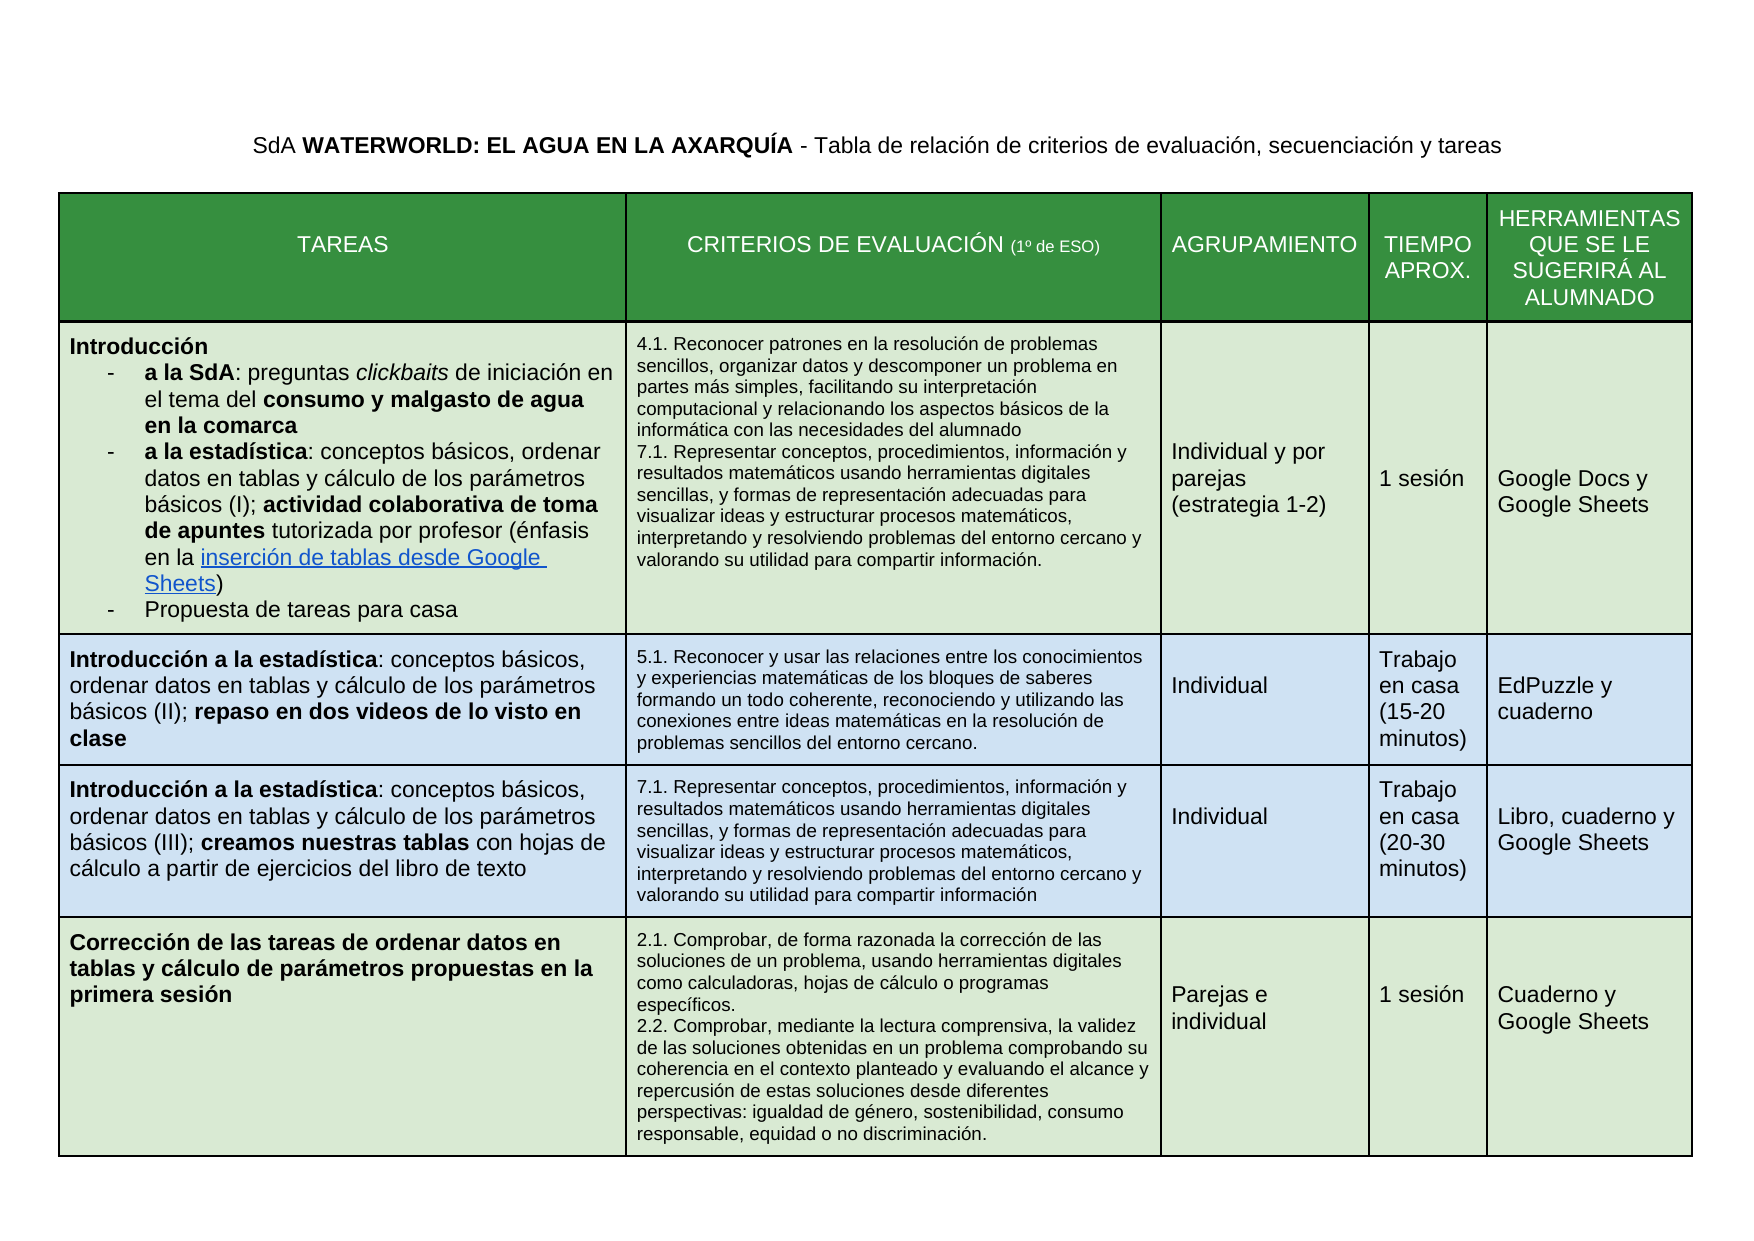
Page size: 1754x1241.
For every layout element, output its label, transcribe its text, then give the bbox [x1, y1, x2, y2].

table_header CRITERIOS DE EVALUACIÓN (1º de ESO) [627, 194, 1160, 320]
table_cell 1 sesión [1370, 918, 1486, 1155]
table_header TAREAS [60, 194, 625, 320]
table_cell Introducción a la estadística: conceptos básicos, ordenar datos en tablas y cálculo de los parámetros básicos (III); creamos nuestras tablas con hojas de cálculo a partir de ejercicios del libro de texto [60, 766, 625, 916]
table_header AGRUPAMIENTO [1162, 194, 1368, 320]
table_header TIEMPO APROX. [1370, 194, 1486, 320]
table_cell 4.1. Reconocer patrones en la resolución de problemas sencillos, organizar datos y descomponer un problema en partes más simples, facilitando su interpretación computacional y relacionando los aspectos básicos de la informática con las necesidades del alumnado 7.1. Representar conceptos, procedimientos, información y resultados matemáticos usando herramientas digitales sencillas, y formas de representación adecuadas para visualizar ideas y estructurar procesos matemáticos, interpretando y resolviendo problemas del entorno cercano y valorando su utilidad para compartir información. [627, 323, 1160, 633]
table_cell Parejas e individual [1162, 918, 1368, 1155]
table_cell 2.1. Comprobar, de forma razonada la corrección de las soluciones de un problema, usando herramientas digitales como calculadoras, hojas de cálculo o programas específicos. 2.2. Comprobar, mediante la lectura comprensiva, la validez de las soluciones obtenidas en un problema comprobando su coherencia en el contexto planteado y evaluando el alcance y repercusión de estas soluciones desde diferentes perspectivas: igualdad de género, sostenibilidad, consumo responsable, equidad o no discriminación. [627, 918, 1160, 1155]
table_cell Trabajo en casa (15-20 minutos) [1370, 635, 1486, 764]
table_cell Libro, cuaderno y Google Sheets [1488, 766, 1691, 916]
table_cell 7.1. Representar conceptos, procedimientos, información y resultados matemáticos usando herramientas digitales sencillas, y formas de representación adecuadas para visualizar ideas y estructurar procesos matemáticos, interpretando y resolviendo problemas del entorno cercano y valorando su utilidad para compartir información [627, 766, 1160, 916]
table_cell Cuaderno y Google Sheets [1488, 918, 1691, 1155]
table_cell 5.1. Reconocer y usar las relaciones entre los conocimientos y experiencias matemáticas de los bloques de saberes formando un todo coherente, reconociendo y utilizando las conexiones entre ideas matemáticas en la resolución de problemas sencillos del entorno cercano. [627, 635, 1160, 764]
table_cell Individual y por parejas (estrategia 1-2) [1162, 323, 1368, 633]
table_cell Introducción a la SdA: preguntas clickbaits de iniciación en el tema del consumo y malgasto de agua en la comarca a la estadística: conceptos básicos, ordenar datos en tablas y cálculo de los parámetros básicos (I); actividad colaborativa de toma de apuntes tutorizada por profesor (énfasis en la inserción de tablas desde Google Sheets) Propuesta de tareas para casa [60, 323, 625, 633]
text SdA WATERWORLD: EL AGUA EN LA AXARQUÍA - Tabla de relación de criterios de evaluación, secuenciación y tareas [59, 132, 1695, 158]
table_cell 1 sesión [1370, 323, 1486, 633]
table_cell Individual [1162, 766, 1368, 916]
table_header HERRAMIENTAS QUE SE LE SUGERIRÁ AL ALUMNADO [1488, 194, 1691, 320]
table_cell Introducción a la estadística: conceptos básicos, ordenar datos en tablas y cálculo de los parámetros básicos (II); repaso en dos videos de lo visto en clase [60, 635, 625, 764]
table_cell Individual [1162, 635, 1368, 764]
table_cell EdPuzzle y cuaderno [1488, 635, 1691, 764]
table_cell Corrección de las tareas de ordenar datos en tablas y cálculo de parámetros propuestas en la primera sesión [60, 918, 625, 1155]
table_cell Trabajo en casa (20-30 minutos) [1370, 766, 1486, 916]
table_cell Google Docs y Google Sheets [1488, 323, 1691, 633]
